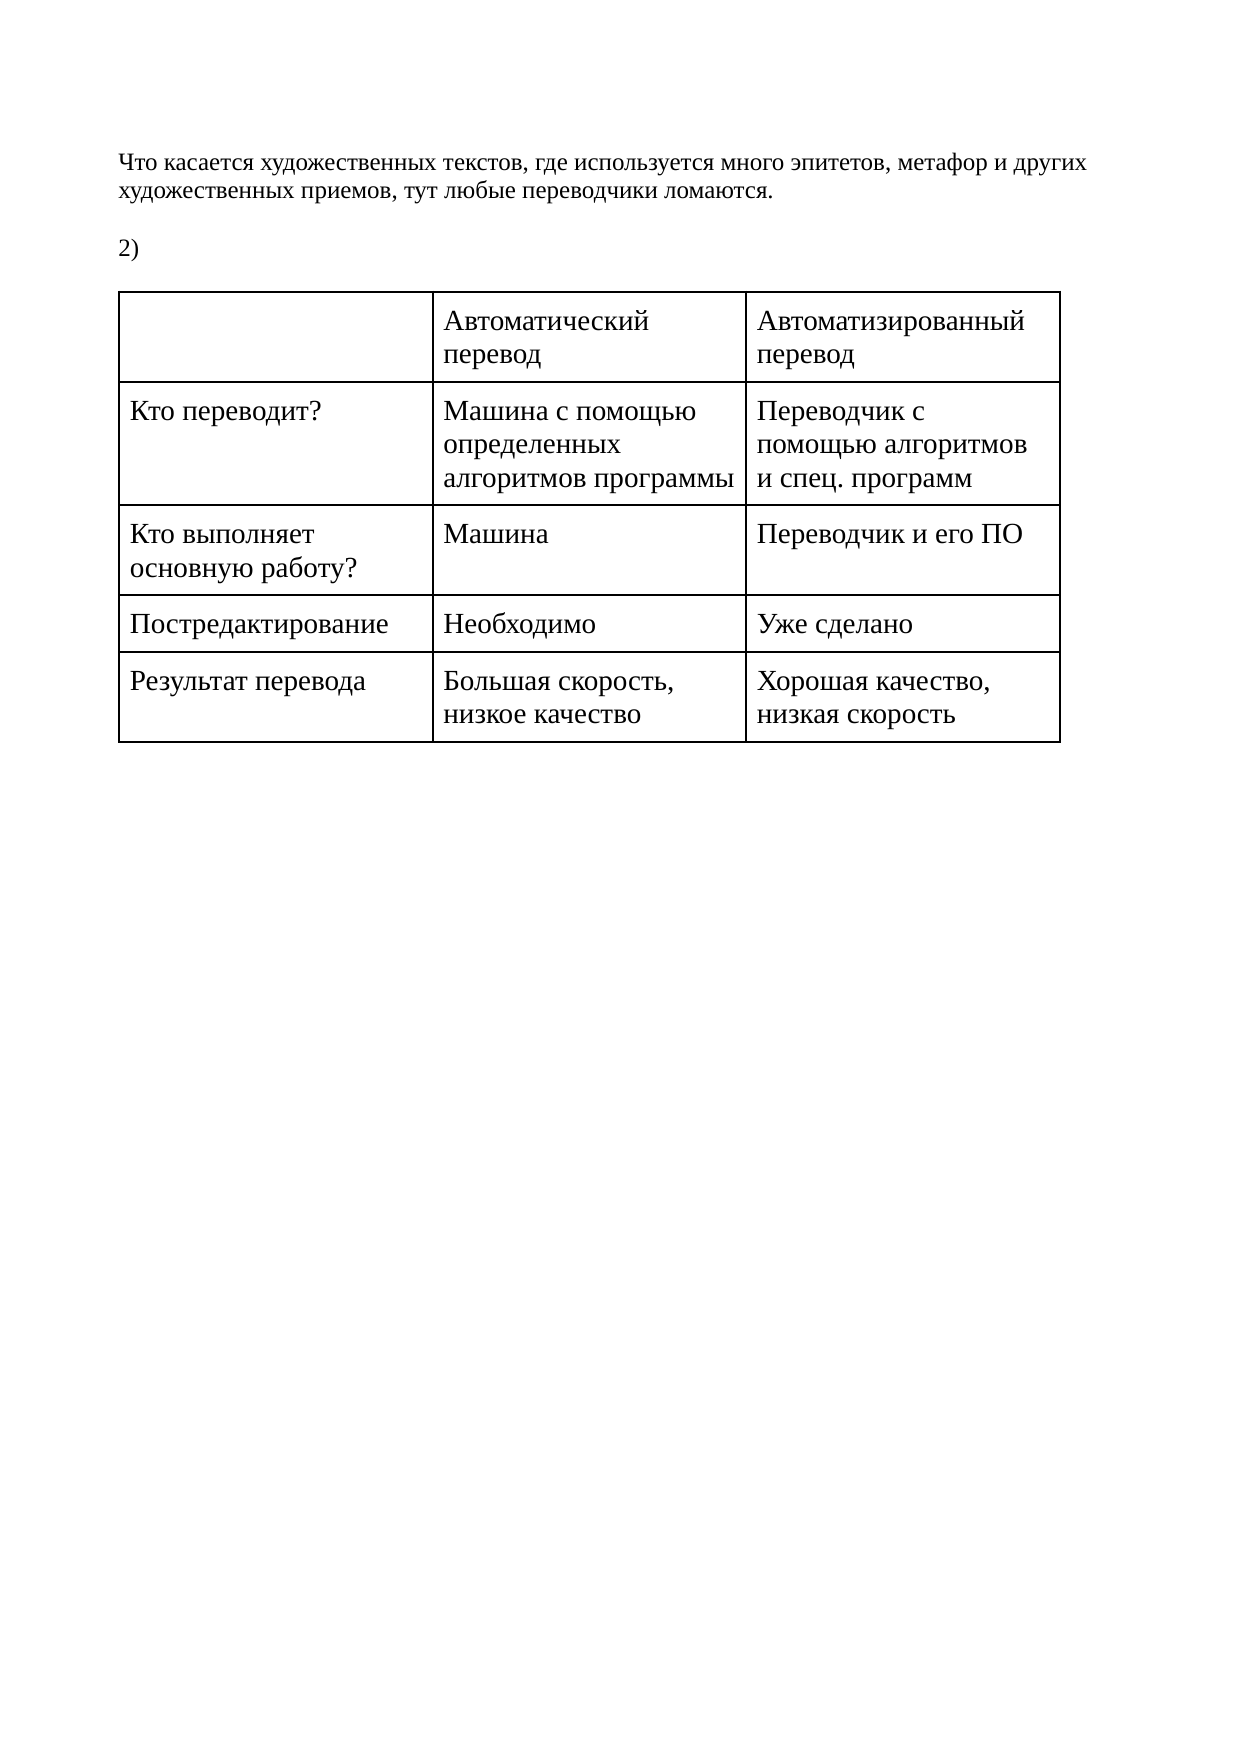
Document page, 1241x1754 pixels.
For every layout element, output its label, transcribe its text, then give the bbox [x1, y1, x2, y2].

table_cell Машина с помощью определенных алгоритмов программы [434, 383, 745, 504]
table_cell Необходимо [434, 596, 745, 651]
table_cell Кто переводит? [120, 383, 432, 504]
table_header Автоматизированный перевод [747, 293, 1059, 381]
table_cell Уже сделано [747, 596, 1059, 651]
table_cell Постредактирование [120, 596, 432, 651]
table_header [120, 293, 432, 381]
table_cell Хорошая качество, низкая скорость [747, 653, 1059, 741]
text Что касается художественных текстов, где используется много эпитетов, метафор и других художественных приемов, тут любые переводчики ломаются. [118, 147, 1122, 204]
table_header Автоматический перевод [434, 293, 745, 381]
table_cell Переводчик с помощью алгоритмов и спец. программ [747, 383, 1059, 504]
table_cell Большая скорость, низкое качество [434, 653, 745, 741]
table_cell Машина [434, 506, 745, 594]
table_cell Переводчик и его ПО [747, 506, 1059, 594]
table_cell Кто выполняет основную работу? [120, 506, 432, 594]
table_cell Результат перевода [120, 653, 432, 741]
text 2) [118, 233, 1122, 262]
